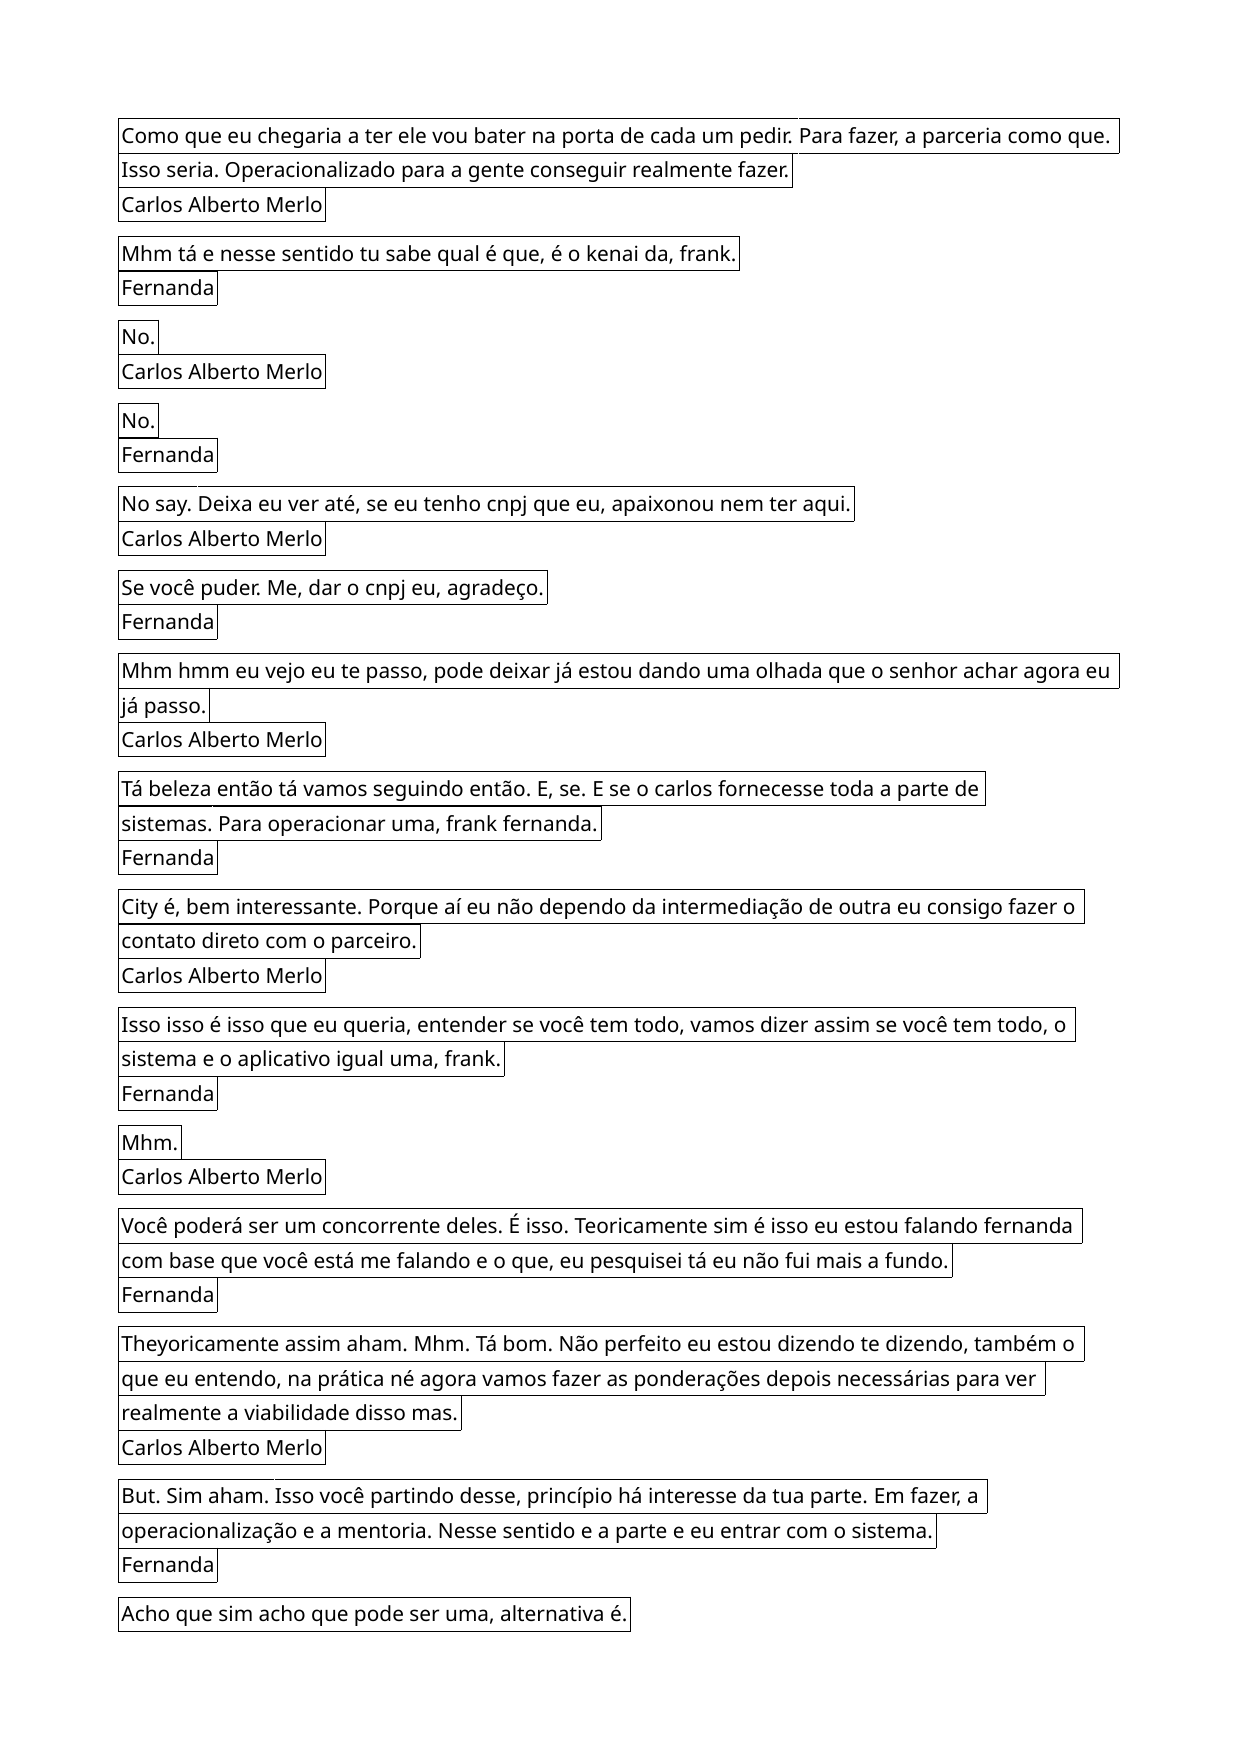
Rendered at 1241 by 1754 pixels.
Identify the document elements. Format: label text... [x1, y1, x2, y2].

text Mhm hmm eu vejo eu te passo, pode deixar já estou dando uma olhada que o senhor achar agora eu já passo. [119, 689, 209, 722]
text No say. Deixa eu ver até, se eu tenho cnpj que eu, apaixonou nem ter aqui. [119, 487, 854, 521]
text Se você puder. Me, dar o cnpj eu, agradeço. [119, 571, 547, 604]
text Fernanda [119, 1549, 217, 1582]
text Fernanda [119, 841, 217, 874]
text Isso isso é isso que eu queria, entender se você tem todo, vamos dizer assim se você tem todo, o sistema e o aplicativo igual uma, frank. [119, 1042, 504, 1076]
text [218, 1277, 1122, 1312]
text Como que eu chegaria a ter ele vou bater na porta de cada um pedir. Para fazer, a parceria como que. Isso seria. Operacionalizado para a gente conseguir realmente fazer. [793, 118, 1122, 187]
text Tá beleza então tá vamos seguindo então. E, se. E se o carlos fornecesse toda a parte de sistemas. Para operacionar uma, frank fernanda. [602, 771, 1122, 840]
text [326, 521, 1122, 555]
text City é, bem interessante. Porque aí eu não dependo da intermediação de outra eu consigo fazer o contato direto com o parceiro. [119, 890, 1084, 923]
text Carlos Alberto Merlo [119, 1160, 325, 1194]
text Você poderá ser um concorrente deles. É isso. Teoricamente sim é isso eu estou falando fernanda com base que você está me falando e o que, eu pesquisei tá eu não fui mais a fundo. [119, 1244, 952, 1277]
text [159, 319, 1122, 354]
text Tá beleza então tá vamos seguindo então. E, se. E se o carlos fornecesse toda a parte de sistemas. Para operacionar uma, frank fernanda. [119, 807, 601, 840]
text Fernanda [119, 1077, 217, 1110]
text Carlos Alberto Merlo [119, 355, 325, 388]
text Acho que sim acho que pode ser uma, alternativa é. [119, 1598, 630, 1631]
text Theyoricamente assim aham. Mhm. Tá bom. Não perfeito eu estou dizendo te dizendo, também o que eu entendo, na prática né agora vamos fazer as ponderações depois necessárias para ver realmente a viabilidade disso mas. [119, 1326, 1122, 1430]
text Você poderá ser um concorrente deles. É isso. Teoricamente sim é isso eu estou falando fernanda com base que você está me falando e o que, eu pesquisei tá eu não fui mais a fundo. [953, 1208, 1122, 1277]
text [326, 958, 1122, 992]
text Mhm. [119, 1126, 181, 1159]
text Mhm tá e nesse sentido tu sabe qual é que, é o kenai da, frank. [119, 237, 739, 270]
text [548, 570, 1122, 604]
text No. [119, 321, 158, 354]
text [326, 354, 1122, 388]
text [159, 403, 1122, 437]
text [855, 486, 1122, 521]
text Você poderá ser um concorrente deles. É isso. Teoricamente sim é isso eu estou falando fernanda com base que você está me falando e o que, eu pesquisei tá eu não fui mais a fundo. [119, 1209, 1082, 1243]
text Como que eu chegaria a ter ele vou bater na porta de cada um pedir. Para fazer, a parceria como que. Isso seria. Operacionalizado para a gente conseguir realmente fazer. [119, 119, 1119, 153]
text [326, 722, 1122, 757]
text [218, 1548, 1122, 1582]
text Tá beleza então tá vamos seguindo então. E, se. E se o carlos fornecesse toda a parte de sistemas. Para operacionar uma, frank fernanda. [119, 772, 985, 805]
text [218, 271, 1122, 305]
text But. Sim aham. Isso você partindo desse, princípio há interesse da tua parte. Em fazer, a operacionalização e a mentoria. Nesse sentido e a parte e eu entrar com o sistema. [119, 1514, 936, 1548]
text Carlos Alberto Merlo [119, 723, 325, 756]
text [182, 1125, 1122, 1159]
text Mhm hmm eu vejo eu te passo, pode deixar já estou dando uma olhada que o senhor achar agora eu já passo. [210, 653, 1122, 722]
text [326, 187, 1122, 222]
text Fernanda [119, 439, 217, 472]
text [218, 840, 1122, 874]
text [326, 1159, 1122, 1194]
text [218, 437, 1122, 472]
text Carlos Alberto Merlo [119, 1431, 325, 1464]
text [631, 1597, 1122, 1631]
text Carlos Alberto Merlo [119, 188, 325, 221]
text Carlos Alberto Merlo [119, 522, 325, 555]
text [326, 1430, 1122, 1464]
text But. Sim aham. Isso você partindo desse, princípio há interesse da tua parte. Em fazer, a operacionalização e a mentoria. Nesse sentido e a parte e eu entrar com o sistema. [937, 1479, 1122, 1548]
text City é, bem interessante. Porque aí eu não dependo da intermediação de outra eu consigo fazer o contato direto com o parceiro. [119, 925, 420, 958]
text [218, 604, 1122, 639]
text Fernanda [119, 1278, 217, 1312]
text Mhm hmm eu vejo eu te passo, pode deixar já estou dando uma olhada que o senhor achar agora eu já passo. [119, 654, 1119, 688]
text City é, bem interessante. Porque aí eu não dependo da intermediação de outra eu consigo fazer o contato direto com o parceiro. [421, 889, 1122, 958]
text Carlos Alberto Merlo [119, 959, 325, 992]
text Fernanda [119, 605, 217, 639]
text No. [119, 404, 158, 437]
text Fernanda [119, 272, 217, 305]
text [218, 1076, 1122, 1110]
text Isso isso é isso que eu queria, entender se você tem todo, vamos dizer assim se você tem todo, o sistema e o aplicativo igual uma, frank. [119, 1008, 1075, 1041]
text [740, 236, 1122, 271]
text Como que eu chegaria a ter ele vou bater na porta de cada um pedir. Para fazer, a parceria como que. Isso seria. Operacionalizado para a gente conseguir realmente fazer. [119, 154, 792, 187]
text Isso isso é isso que eu queria, entender se você tem todo, vamos dizer assim se você tem todo, o sistema e o aplicativo igual uma, frank. [505, 1007, 1122, 1076]
text But. Sim aham. Isso você partindo desse, princípio há interesse da tua parte. Em fazer, a operacionalização e a mentoria. Nesse sentido e a parte e eu entrar com o sistema. [119, 1480, 987, 1513]
